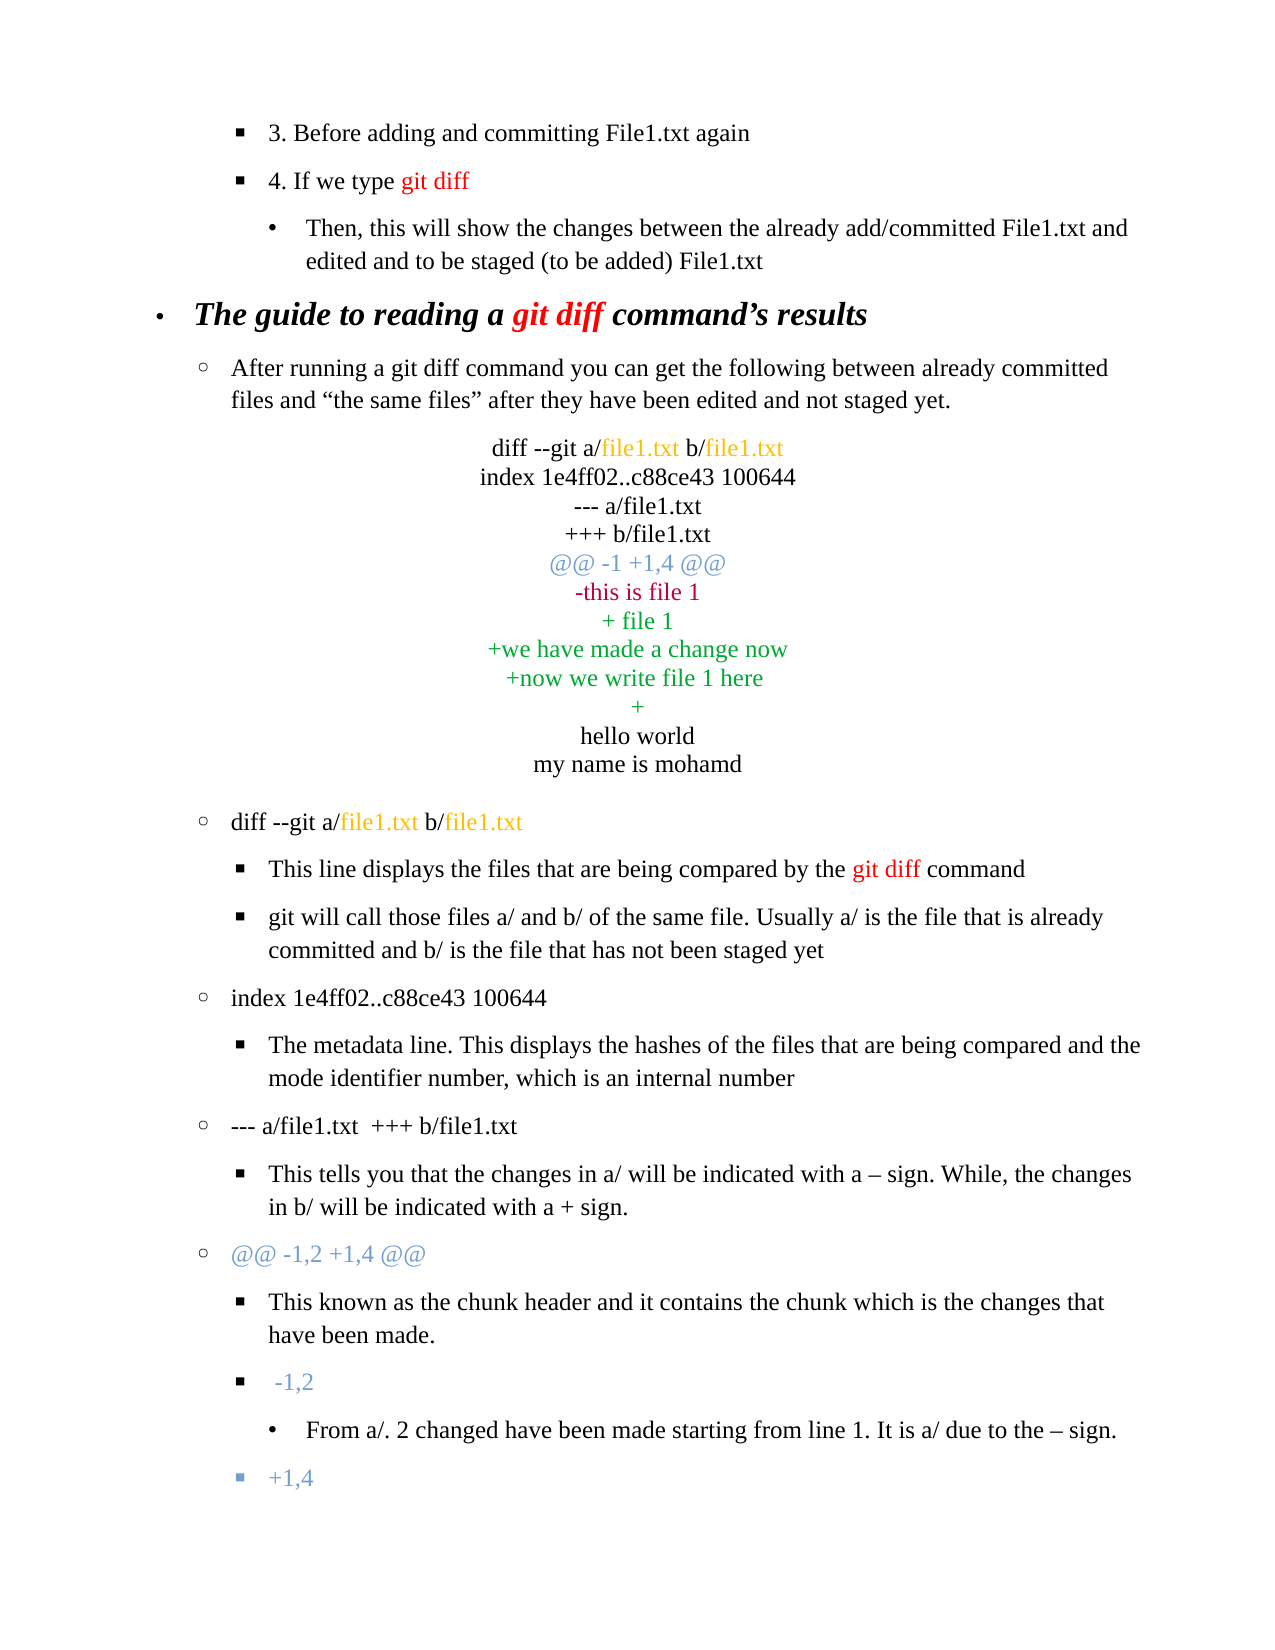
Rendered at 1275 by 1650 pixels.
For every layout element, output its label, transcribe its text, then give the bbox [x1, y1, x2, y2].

list git will call those files a/ and b/ of the same file. Usually a/ is the file that is already committed and b/ is the file that has not been staged yet [231, 902, 1157, 964]
text my name is mohamd [118, 749, 1157, 778]
text @@ -1 +1,4 @@ [118, 548, 1157, 577]
list @@ -1,2 +1,4 @@ [193, 1239, 1157, 1268]
list After running a git diff command you can get the following between already committed files and “the same files” after they have been edited and not staged yet. [193, 353, 1157, 414]
list 4. If we type git diff [231, 166, 1157, 194]
list 3. Before adding and committing File1.txt again [231, 118, 1157, 147]
list This line displays the files that are being compared by the git diff command [231, 854, 1157, 883]
list From a/. 2 changed have been made starting from line 1. It is a/ due to the – sign. [268, 1415, 1157, 1444]
text --- a/file1.txt [118, 491, 1157, 519]
list Then, this will show the changes between the already add/committed File1.txt and edited and to be staged (to be added) File1.txt [268, 213, 1157, 275]
list --- a/file1.txt +++ b/file1.txt [193, 1111, 1157, 1140]
text + file 1 [118, 606, 1157, 634]
list This tells you that the changes in a/ will be indicated with a – sign. While, the changes in b/ will be indicated with a + sign. [231, 1159, 1157, 1220]
list The metadata line. This displays the hashes of the files that are being compared and the mode identifier number, which is an internal number [231, 1030, 1157, 1092]
text +now we write file 1 here [118, 663, 1157, 692]
text -this is file 1 [118, 577, 1157, 606]
text + [118, 692, 1157, 721]
list +1,4 [231, 1463, 1157, 1491]
text +++ b/file1.txt [118, 519, 1157, 548]
text hello world [118, 721, 1157, 749]
list This known as the chunk header and it contains the chunk which is the changes that have been made. [231, 1287, 1157, 1349]
text diff --git a/file1.txt b/file1.txt [118, 433, 1157, 462]
list The guide to reading a git diff command’s results [156, 294, 1157, 332]
list diff --git a/file1.txt b/file1.txt [193, 807, 1157, 836]
list index 1e4ff02..c88ce43 100644 [193, 983, 1157, 1012]
text +we have made a change now [118, 634, 1157, 663]
list -1,2 [231, 1367, 1157, 1396]
text index 1e4ff02..c88ce43 100644 [118, 462, 1157, 491]
